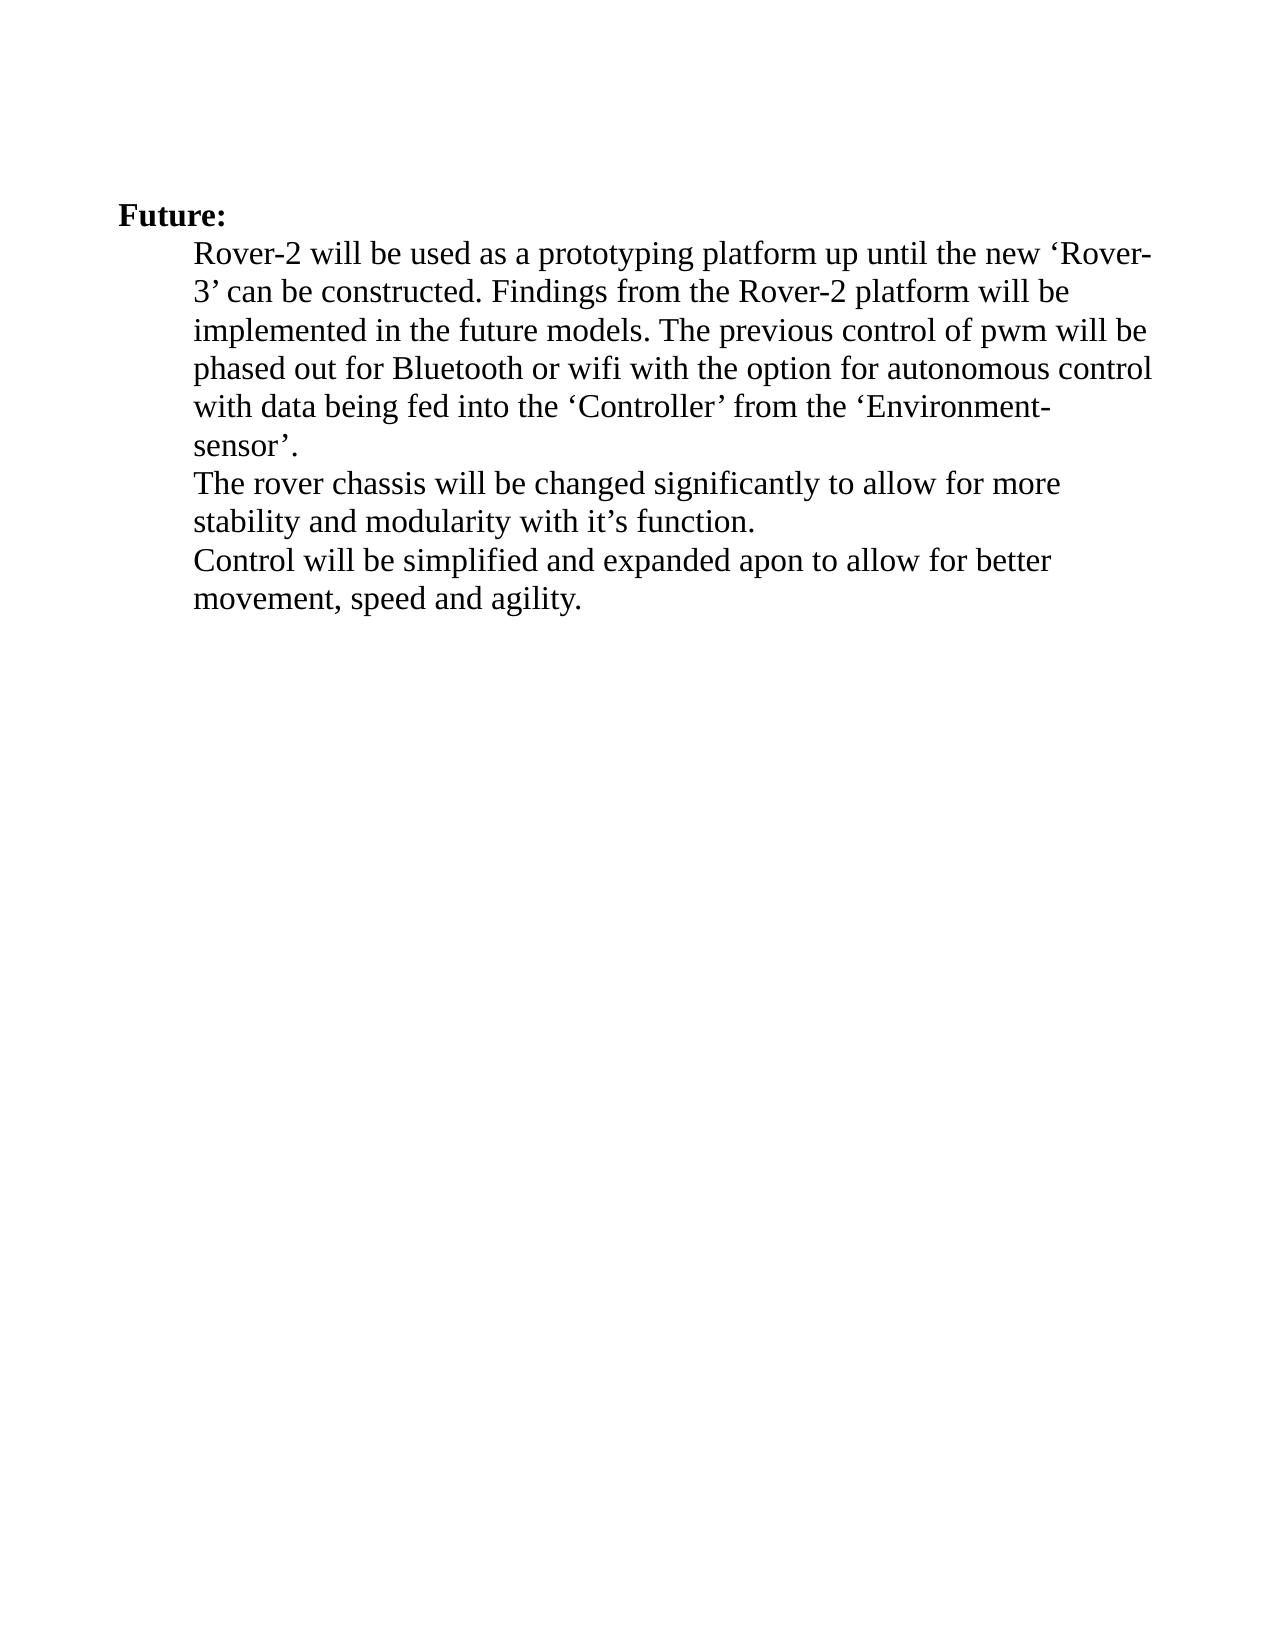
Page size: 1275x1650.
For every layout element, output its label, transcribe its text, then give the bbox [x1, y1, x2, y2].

text Future: [118, 195, 1157, 233]
list Rover-2 will be used as a prototyping platform up until the new ‘Rover-3’ can be constructed. Findings from the Rover-2 platform will be implemented in the future models. The previous control of pwm will be phased out for Bluetooth or wifi with the option for autonomous control with data being fed into the ‘Controller’ from the ‘Environment-sensor’. [156, 233, 1157, 463]
list Control will be simplified and expanded apon to allow for better movement, speed and agility. [156, 540, 1157, 616]
list The rover chassis will be changed significantly to allow for more stability and modularity with it’s function. [156, 463, 1157, 540]
